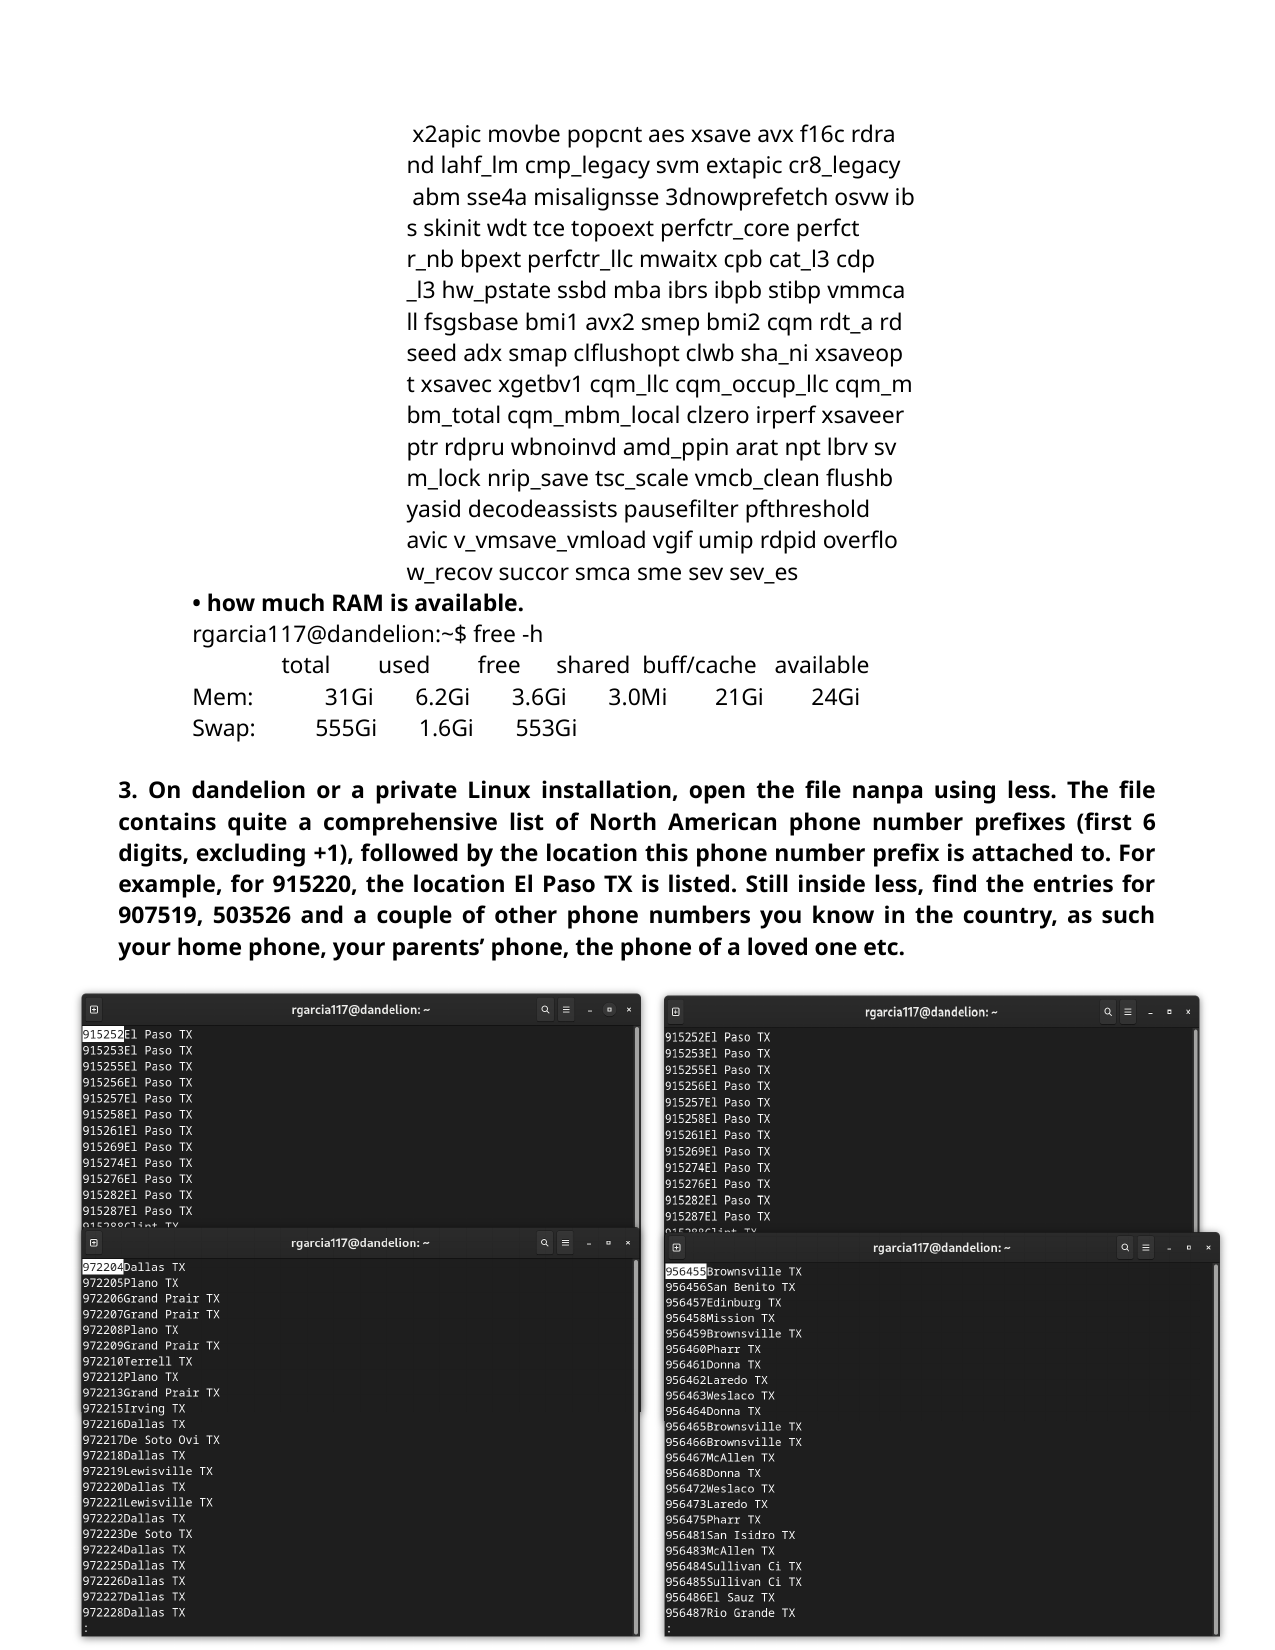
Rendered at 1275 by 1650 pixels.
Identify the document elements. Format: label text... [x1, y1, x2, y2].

text ptr rdpru wbnoinvd amd_ppin arat npt lbrv sv [192, 431, 1157, 462]
picture [69, 982, 1232, 1650]
text nd lahf_lm cmp_legacy svm extapic cr8_legacy [192, 149, 1157, 181]
text seed adx smap clflushopt clwb sha_ni xsaveop [192, 337, 1157, 368]
text 3. On dandelion or a private Linux installation, open the file nanpa using less. The file contains quite a comprehensive list of North American phone number prefixes (first 6 digits, excluding +1), followed by the location this phone number prefix is attached to. For example, for 915220, the location El Paso TX is listed. Still inside less, find the entries for 907519, 503526 and a couple of other phone numbers you know in the country, as such your home phone, your parents’ phone, the phone of a loved one etc. [118, 774, 1157, 962]
text t xsavec xgetbv1 cqm_llc cqm_occup_llc cqm_m [192, 368, 1157, 399]
text abm sse4a misalignsse 3dnowprefetch osvw ib [192, 181, 1157, 212]
text s skinit wdt tce topoext perfctr_core perfct [192, 212, 1157, 243]
text ll fsgsbase bmi1 avx2 smep bmi2 cqm rdt_a rd [192, 306, 1157, 337]
text avic v_vmsave_vmload vgif umip rdpid overflo [192, 524, 1157, 556]
text • how much RAM is available. [192, 587, 1157, 618]
text total used free shared buff/cache available [192, 649, 1157, 681]
text rgarcia117@dandelion:~$ free -h [118, 618, 1157, 649]
text Mem: 31Gi 6.2Gi 3.6Gi 3.0Mi 21Gi 24Gi [192, 681, 1157, 712]
text r_nb bpext perfctr_llc mwaitx cpb cat_l3 cdp [192, 243, 1157, 274]
text w_recov succor smca sme sev sev_es [192, 556, 1157, 587]
text x2apic movbe popcnt aes xsave avx f16c rdra [192, 118, 1157, 149]
text yasid decodeassists pausefilter pfthreshold [192, 493, 1157, 524]
text _l3 hw_pstate ssbd mba ibrs ibpb stibp vmmca [192, 274, 1157, 306]
text bm_total cqm_mbm_local clzero irperf xsaveer [192, 399, 1157, 431]
text Swap: 555Gi 1.6Gi 553Gi [192, 712, 1157, 743]
text m_lock nrip_save tsc_scale vmcb_clean flushb [192, 462, 1157, 493]
